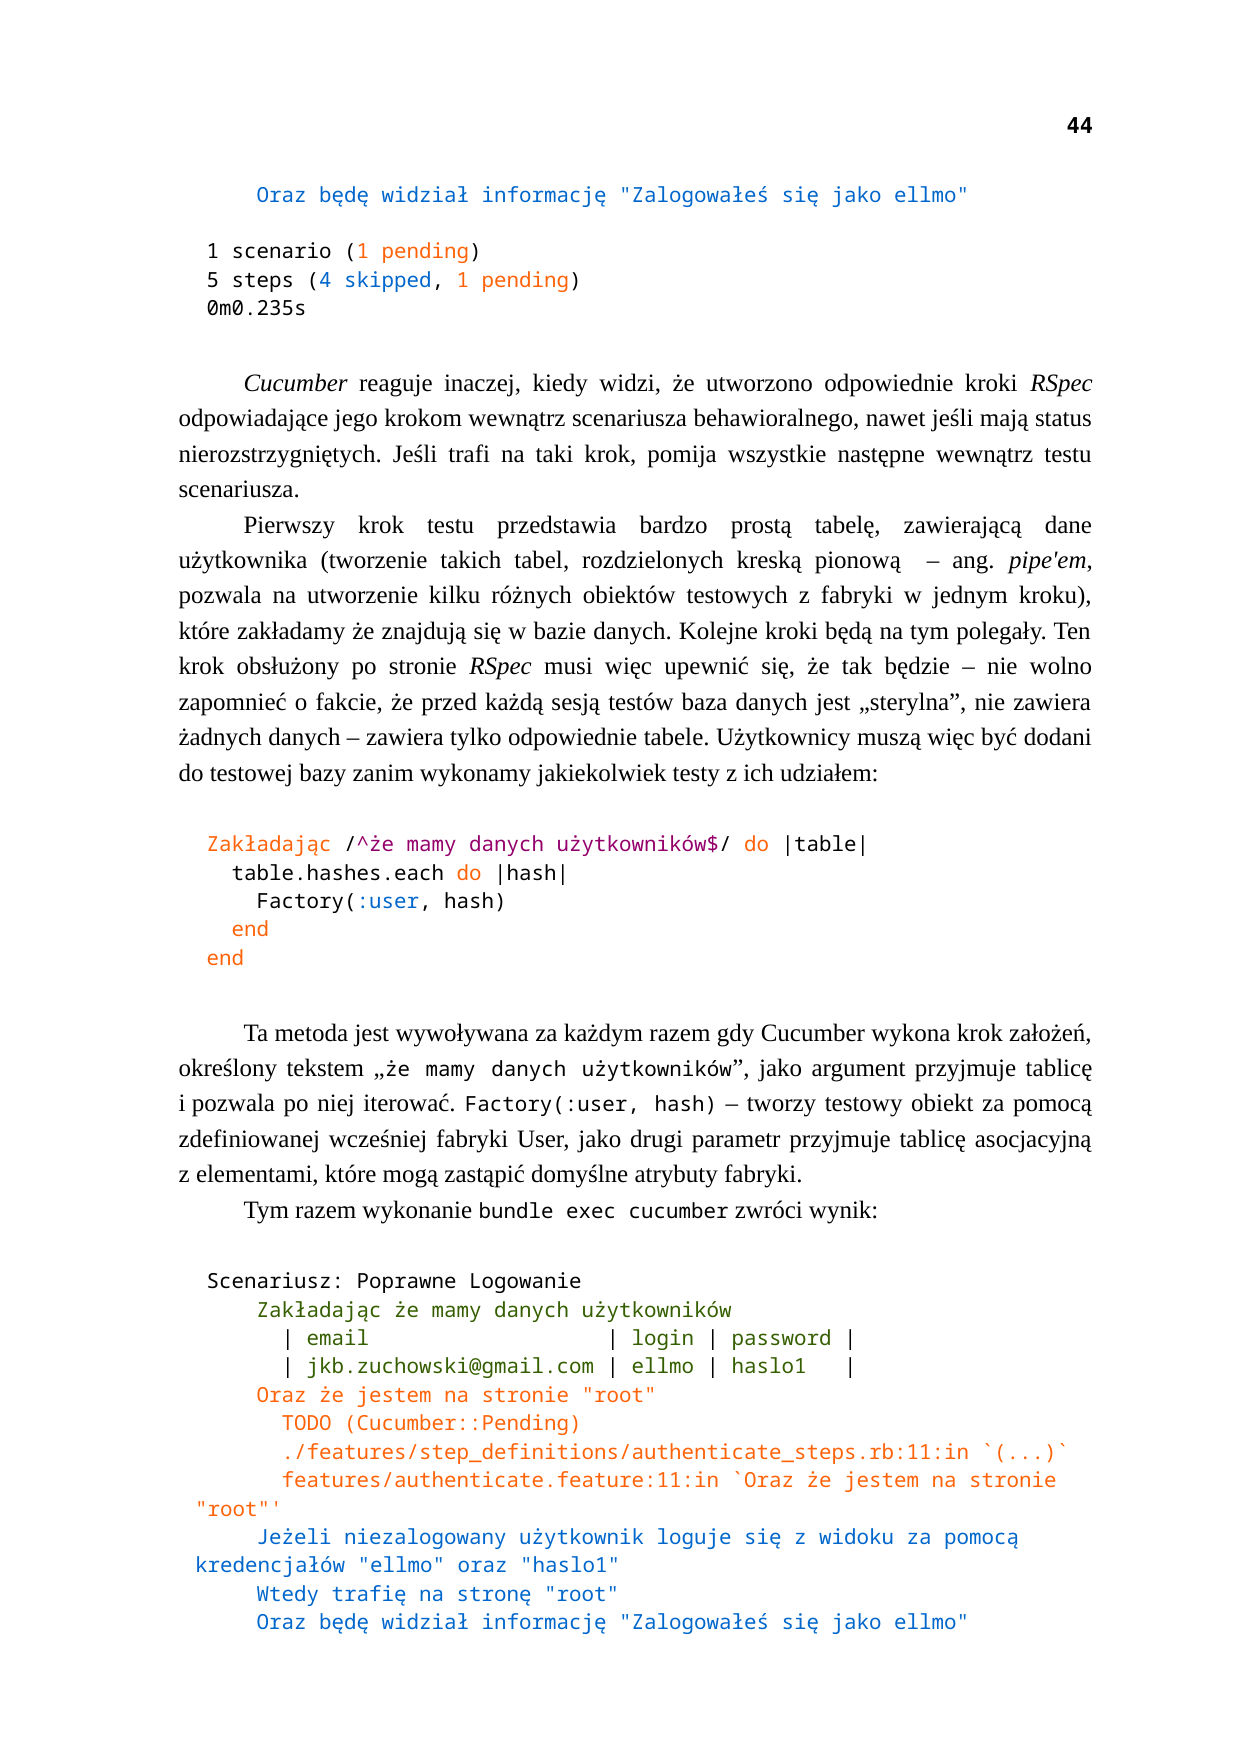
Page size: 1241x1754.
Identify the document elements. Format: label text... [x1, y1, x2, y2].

text Cucumber reaguje inaczej, kiedy widzi, że utworzono odpowiednie kroki RSpec odpowiadające jego krokom wewnątrz scenariusza behawioralnego, nawet jeśli mają status nierozstrzygniętych. Jeśli trafi na taki krok, pomija wszystkie następne wewnątrz testu scenariusza. [178, 363, 1093, 505]
text Tym razem wykonanie bundle exec cucumber zwróci wynik: [178, 1190, 1093, 1225]
table_header Oraz będę widział informację "Zalogowałeś się jako ellmo" 1 scenario (1 pending) 5 steps (4 skipped, 1 pending) 0m0.235s [177, 174, 1093, 328]
table_header Zakładając /^że mamy danych użytkowników$/ do |table| table.hashes.each do |hash| Factory(:user, hash) end end [177, 824, 1093, 977]
table_header Scenariusz: Poprawne Logowanie Zakładając że mamy danych użytkowników | email | login | password | | jkb.zuchowski@gmail.com | ellmo | haslo1 | Oraz że jestem na stronie "root" TODO (Cucumber::Pending) ./features/step_definitions/authenticate_steps.rb:11:in `(...)` features/authenticate.feature:11:in `Oraz że jestem na stronie "root"' Jeżeli niezalogowany użytkownik loguje się z widoku za pomocą kredencjałów "ellmo" oraz "haslo1" Wtedy trafię na stronę "root" Oraz będę widział informację "Zalogowałeś się jako ellmo" [177, 1261, 1093, 1642]
text Ta metoda jest wywoływana za każdym razem gdy Cucumber wykona krok założeń, określony tekstem „że mamy danych użytkowników”, jako argument przyjmuje tablicę i pozwala po niej iterować. Factory(:user, hash) – tworzy testowy obiekt za pomocą zdefiniowanej wcześniej fabryki User, jako drugi parametr przyjmuje tablicę asocjacyjną z elementami, które mogą zastąpić domyślne atrybuty fabryki. [178, 1013, 1093, 1190]
text Pierwszy krok testu przedstawia bardzo prostą tabelę, zawierającą dane użytkownika (tworzenie takich tabel, rozdzielonych kreską pionową – ang. pipe'em, pozwala na utworzenie kilku różnych obiektów testowych z fabryki w jednym kroku), które zakładamy że znajdują się w bazie danych. Kolejne kroki będą na tym polegały. Ten krok obsłużony po stronie RSpec musi więc upewnić się, że tak będzie – nie wolno zapomnieć o fakcie, że przed każdą sesją testów baza danych jest „sterylna”, nie zawiera żadnych danych – zawiera tylko odpowiednie tabele. Użytkownicy muszą więc być dodani do testowej bazy zanim wykonamy jakiekolwiek testy z ich udziałem: [178, 505, 1093, 788]
